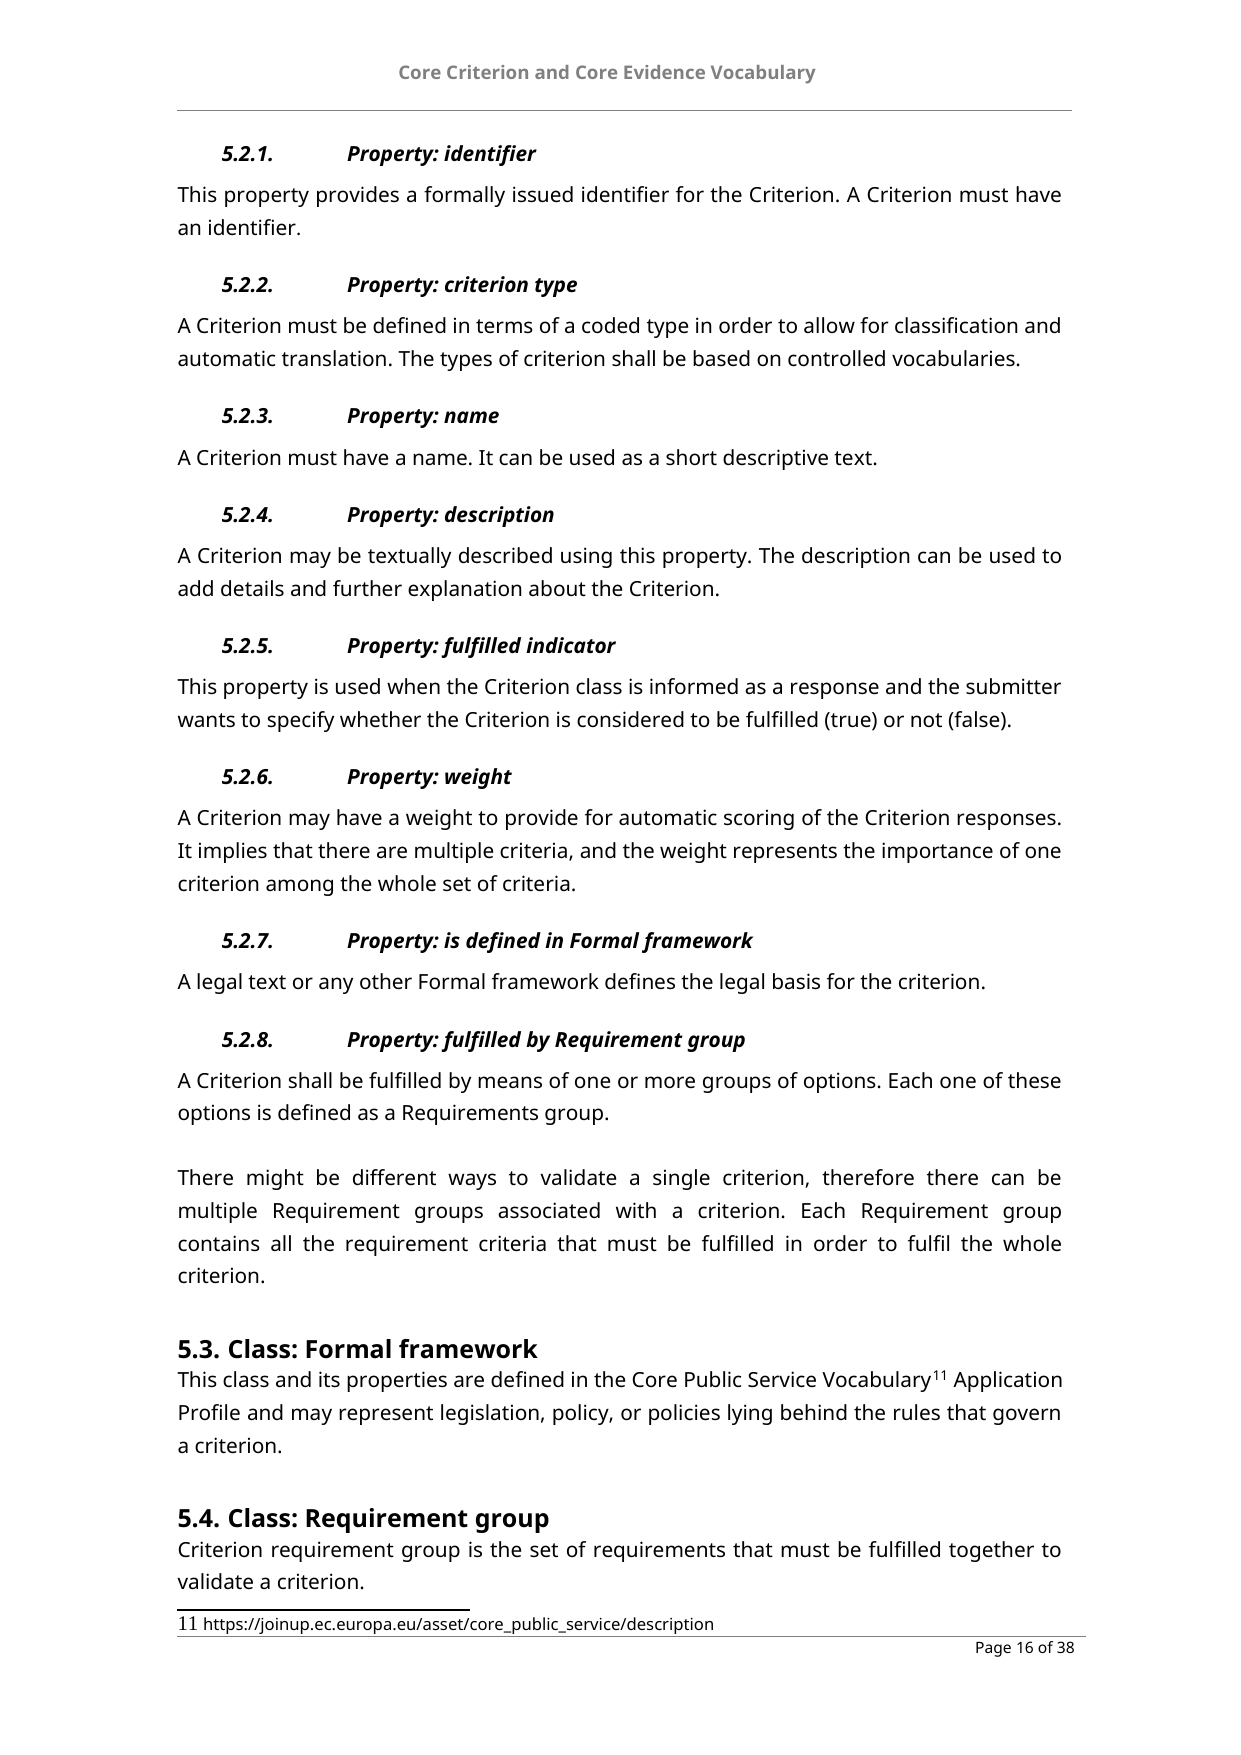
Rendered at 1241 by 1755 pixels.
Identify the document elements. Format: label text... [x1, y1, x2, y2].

subtitle Property: name [222, 402, 1063, 430]
text A Criterion must have a name. It can be used as a short descriptive text. [177, 443, 1063, 471]
text A Criterion shall be fulfilled by means of one or more groups of options. Each one of these options is defined as a Requirements group. [177, 1066, 1063, 1127]
subtitle Property: weight [222, 762, 1063, 791]
subtitle Property: criterion type [222, 271, 1063, 299]
subtitle Class: Requirement group [177, 1501, 1063, 1535]
text There might be different ways to validate a single criterion, therefore there can be multiple Requirement groups associated with a criterion. Each Requirement group contains all the requirement criteria that must be fulfilled in order to fulfil the whole criterion. [177, 1163, 1063, 1290]
text A Criterion may have a weight to provide for automatic scoring of the Criterion responses. It implies that there are multiple criteria, and the weight represents the importance of one criterion among the whole set of criteria. [177, 803, 1063, 897]
subtitle Property: fulfilled by Requirement group [222, 1025, 1063, 1053]
text This property provides a formally issued identifier for the Criterion. A Criterion must have an identifier. [177, 180, 1063, 241]
text This class and its properties are defined in the Core Public Service Vocabulary Application Profile and may represent legislation, policy, or policies lying behind the rules that govern a criterion. [177, 1366, 1063, 1459]
subtitle Class: Formal framework [177, 1331, 1063, 1366]
subtitle Property: fulfilled indicator [222, 631, 1063, 660]
text Criterion requirement group is the set of requirements that must be fulfilled together to validate a criterion. [177, 1535, 1063, 1596]
text A legal text or any other Formal framework defines the legal basis for the criterion. [177, 967, 1063, 996]
text A Criterion may be textually described using this property. The description can be used to add details and further explanation about the Criterion. [177, 541, 1063, 602]
subtitle Property: is defined in Formal framework [222, 926, 1063, 955]
subtitle Property: identifier [222, 139, 1063, 168]
text This property is used when the Criterion class is informed as a response and the submitter wants to specify whether the Criterion is considered to be fulfilled (true) or not (false). [177, 672, 1063, 733]
text https://joinup.ec.europa.eu/asset/core_public_service/description [177, 1610, 1063, 1636]
text A Criterion must be defined in terms of a coded type in order to allow for classification and automatic translation. The types of criterion shall be based on controlled vocabularies. [177, 311, 1063, 372]
subtitle Property: description [222, 500, 1063, 529]
